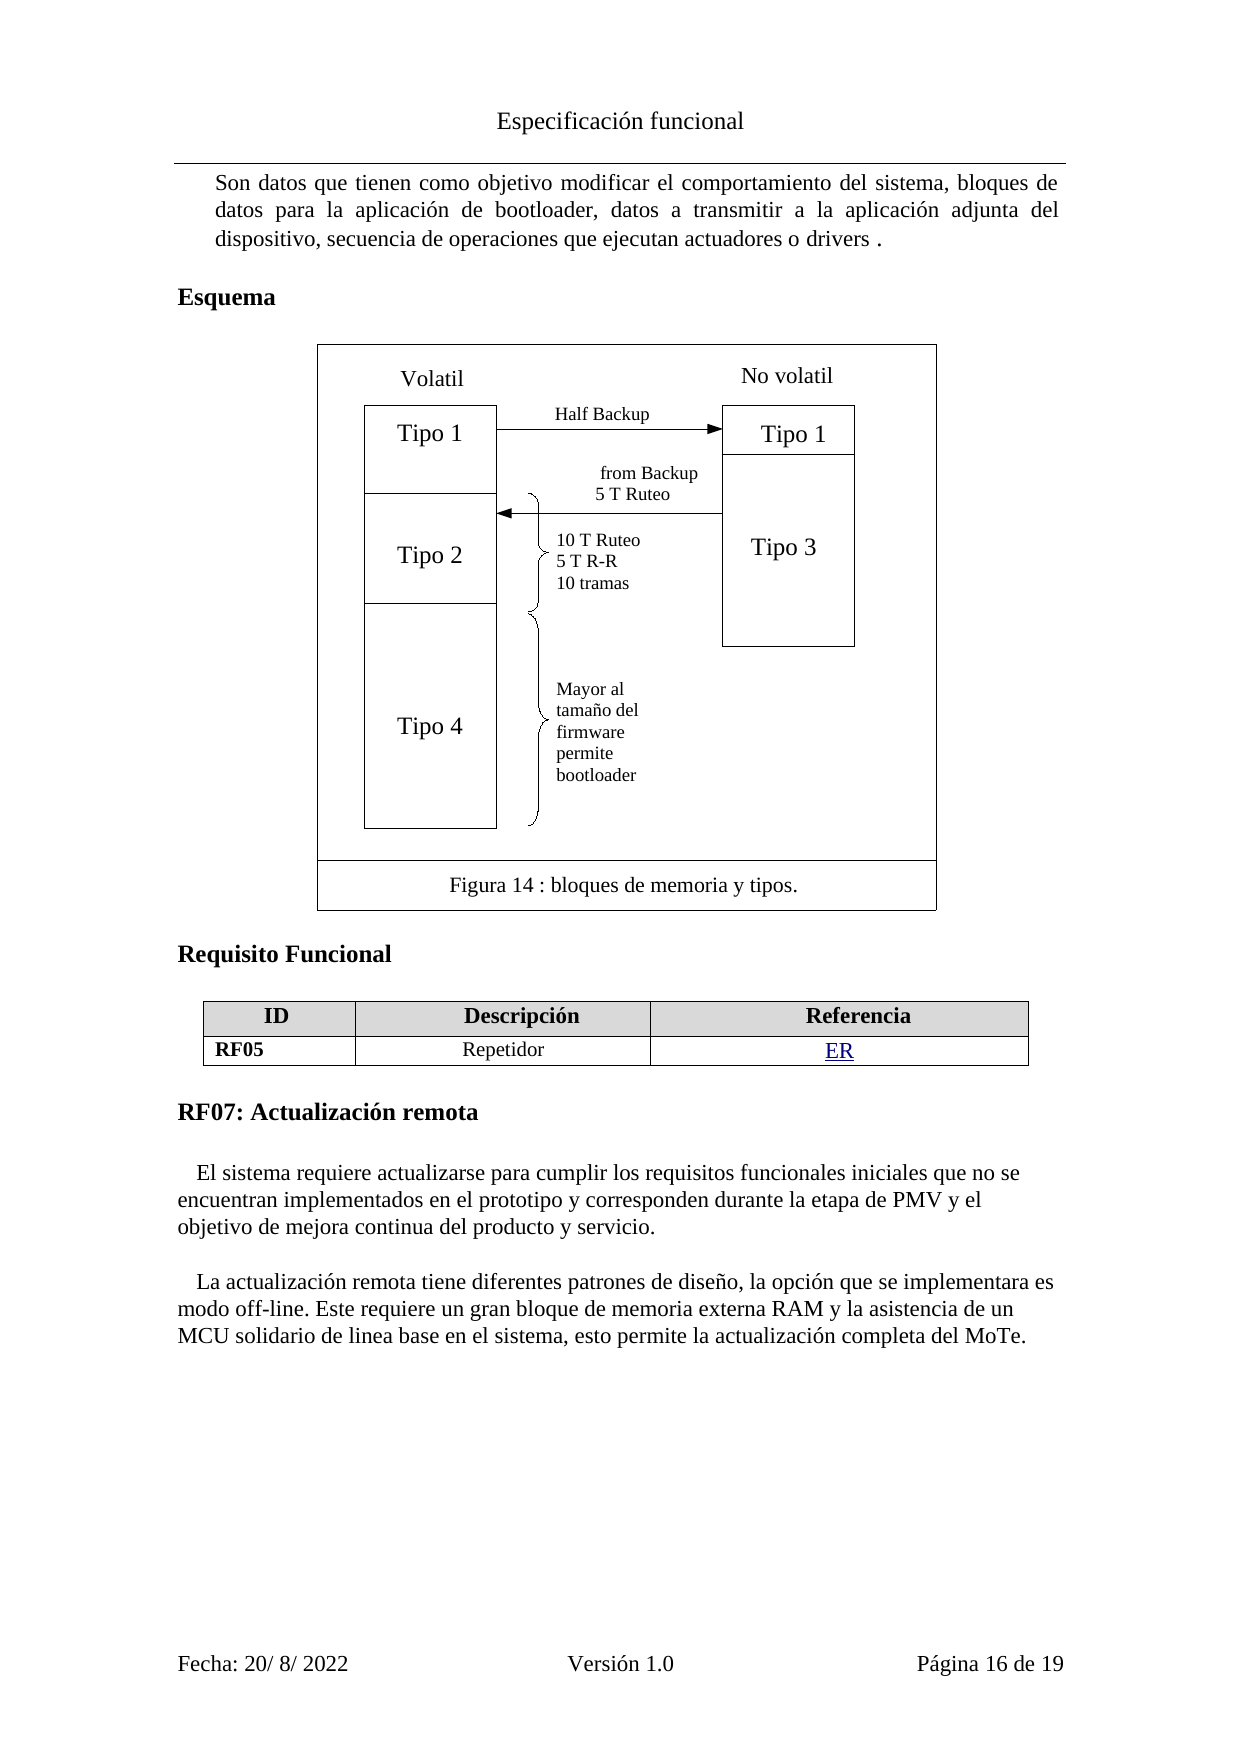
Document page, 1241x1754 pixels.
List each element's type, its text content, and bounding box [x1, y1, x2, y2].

table_cell Figura 14 : bloques de memoria y tipos. [318, 861, 936, 909]
text El sistema requiere actualizarse para cumplir los requisitos funcionales iniciales que no se encuentran implementados en el prototipo y corresponden durante la etapa de PMV y el objetivo de mejora continua del producto y servicio. [177, 1158, 1060, 1266]
table_header [318, 345, 936, 859]
table_header Referencia [651, 1002, 1028, 1036]
text Requisito Funcional [177, 909, 1069, 968]
table_cell Repetidor [356, 1037, 650, 1065]
table_cell RF05 [204, 1037, 355, 1065]
text La actualización remota tiene diferentes patrones de diseño, la opción que se implementara es modo off-line. Este requiere un gran bloque de memoria externa RAM y la asistencia de un MCU solidario de linea base en el sistema, esto permite la actualización completa del MoTe. [177, 1268, 1069, 1376]
subtitle Esquema [177, 282, 1060, 311]
table_header ID [204, 1002, 355, 1036]
table_header Descripción [356, 1002, 650, 1036]
subtitle RF07: Actualización remota [177, 1066, 1060, 1154]
table_cell ER [651, 1037, 1028, 1065]
text Son datos que tienen como objetivo modificar el comportamiento del sistema, bloques de datos para la aplicación de bootloader, datos a transmitir a la aplicación adjunta del dispositivo, secuencia de operaciones que ejecutan actuadores o drivers . [215, 168, 1060, 252]
